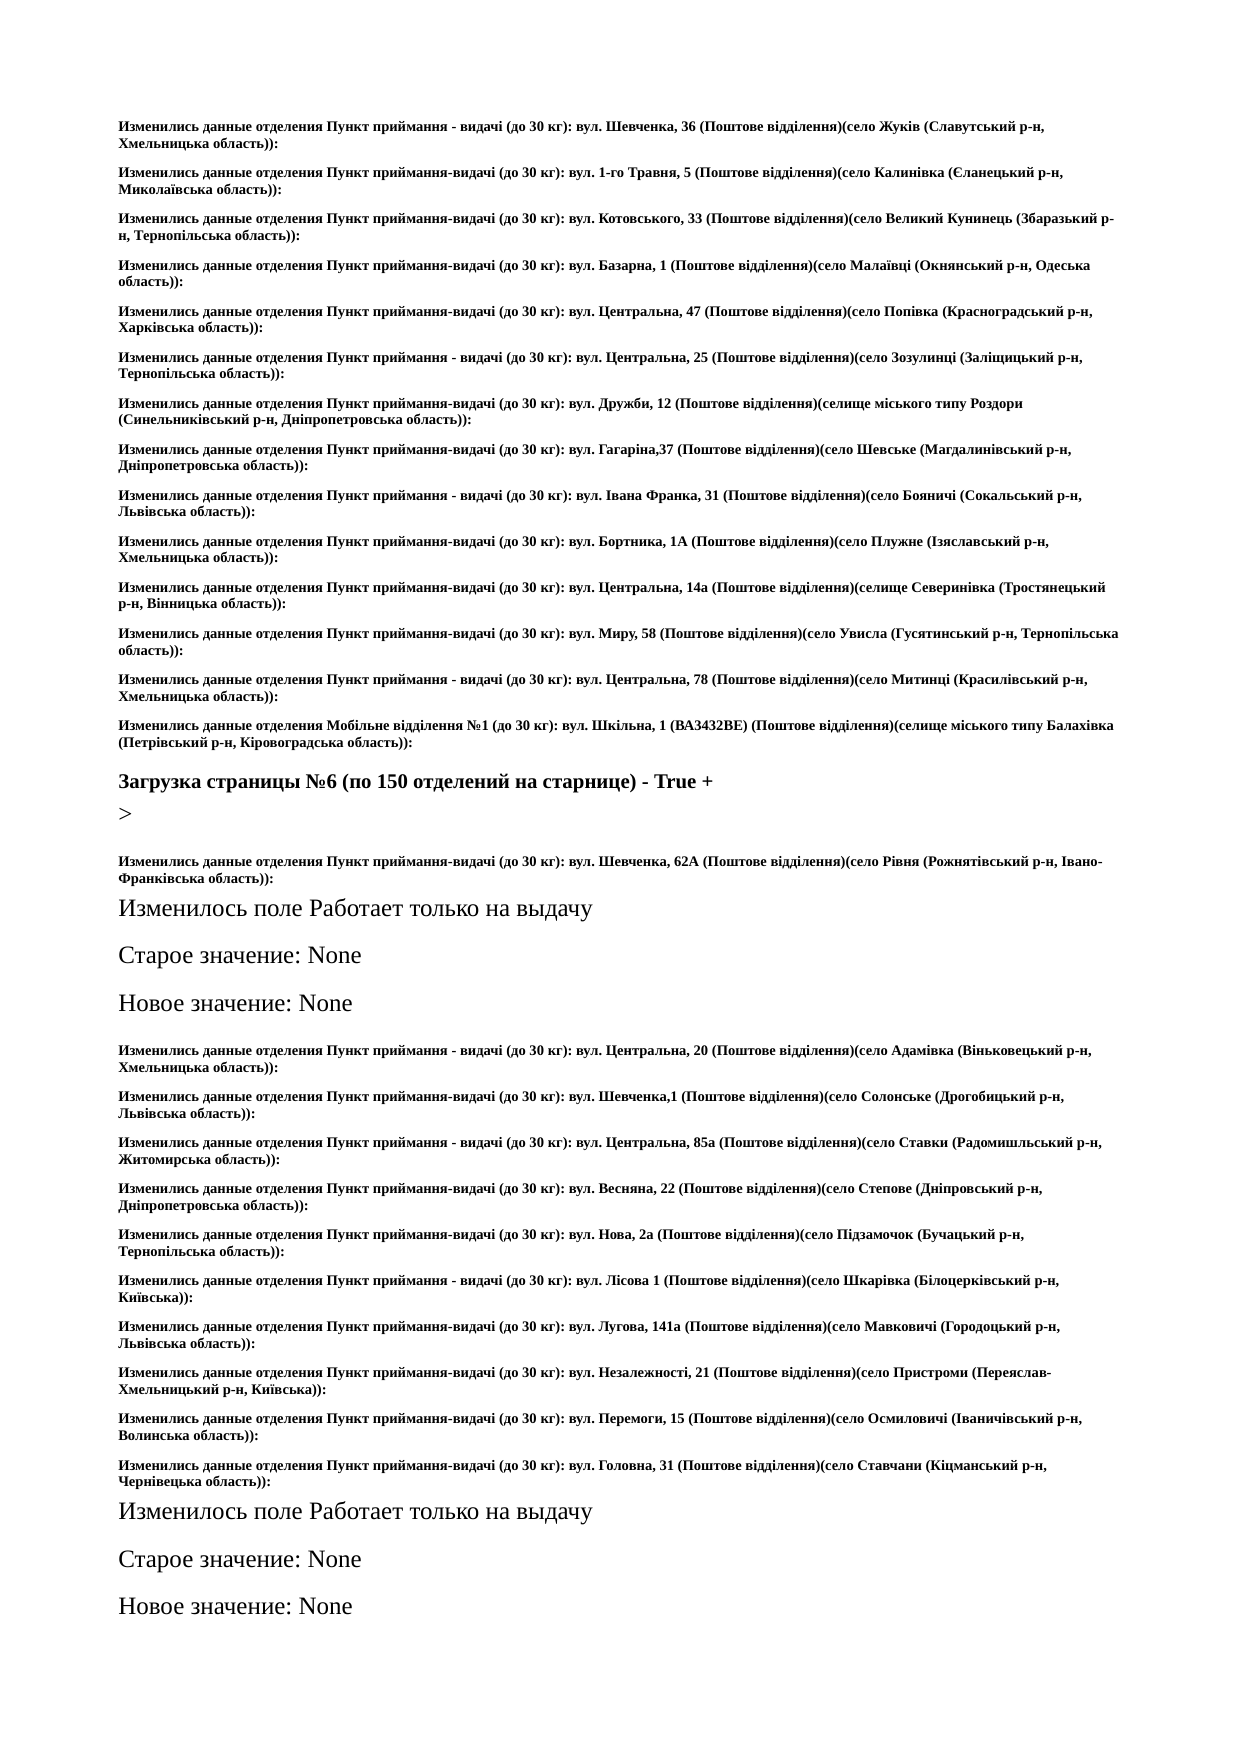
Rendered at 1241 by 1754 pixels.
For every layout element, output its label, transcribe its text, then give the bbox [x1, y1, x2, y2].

subtitle Изменились данные отделения Пункт приймання-видачі (до 30 кг): вул. Перемоги, 15 (Поштове відділення)(село Осмиловичі (Іваничівський р-н, Волинська область)): [118, 1410, 1122, 1444]
subtitle Изменились данные отделения Пункт приймання-видачі (до 30 кг): вул. Шевченка, 62А (Поштове відділення)(село Рівня (Рожнятівський р-н, Івано-Франківська область)): [118, 853, 1122, 887]
subtitle Изменились данные отделения Пункт приймання-видачі (до 30 кг): вул. Дружби, 12 (Поштове відділення)(селище міського типу Роздори (Синельниківський р-н, Дніпропетровська область)): [118, 394, 1122, 428]
subtitle Изменились данные отделения Пункт приймання - видачі (до 30 кг): вул. Центральна, 85а (Поштове відділення)(село Ставки (Радомишльський р-н, Житомирська область)): [118, 1134, 1122, 1168]
subtitle Изменились данные отделения Пункт приймання-видачі (до 30 кг): вул. Незалежності, 21 (Поштове відділення)(село Пристроми (Переяслав-Хмельницький р-н, Київська)): [118, 1364, 1122, 1398]
subtitle Изменились данные отделения Пункт приймання-видачі (до 30 кг): вул. Бортника, 1А (Поштове відділення)(село Плужне (Ізяславський р-н, Хмельницька область)): [118, 532, 1122, 566]
subtitle Изменились данные отделения Пункт приймання - видачі (до 30 кг): вул. Центральна, 20 (Поштове відділення)(село Адамівка (Віньковецький р-н, Хмельницька область)): [118, 1042, 1122, 1076]
subtitle Изменились данные отделения Пункт приймання-видачі (до 30 кг): вул. Головна, 31 (Поштове відділення)(село Ставчани (Кіцманський р-н, Чернівецька область)): [118, 1456, 1122, 1490]
subtitle Изменились данные отделения Пункт приймання-видачі (до 30 кг): вул. Лугова, 141а (Поштове відділення)(село Мавковичі (Городоцький р-н, Львівська область)): [118, 1318, 1122, 1352]
text Изменилось поле Работает только на выдачу [118, 893, 1122, 922]
subtitle Изменились данные отделения Пункт приймання-видачі (до 30 кг): вул. 1-го Травня, 5 (Поштове відділення)(село Калинівка (Єланецький р-н, Миколаївська область)): [118, 164, 1122, 198]
subtitle Изменились данные отделения Пункт приймання-видачі (до 30 кг): вул. Базарна, 1 (Поштове відділення)(село Малаївці (Окнянський р-н, Одеська область)): [118, 256, 1122, 290]
subtitle Изменились данные отделения Пункт приймання-видачі (до 30 кг): вул. Центральна, 47 (Поштове відділення)(село Попівка (Красноградський р-н, Харківська область)): [118, 302, 1122, 336]
subtitle Изменились данные отделения Пункт приймання - видачі (до 30 кг): вул. Лісова 1 (Поштове відділення)(село Шкарівка (Білоцерківський р-н, Київська)): [118, 1272, 1122, 1306]
subtitle Изменились данные отделения Пункт приймання-видачі (до 30 кг): вул. Миру, 58 (Поштове відділення)(село Увисла (Гусятинський р-н, Тернопільська область)): [118, 624, 1122, 658]
text Изменилось поле Работает только на выдачу [118, 1496, 1122, 1525]
subtitle Изменились данные отделения Пункт приймання - видачі (до 30 кг): вул. Центральна, 25 (Поштове відділення)(село Зозулинці (Заліщицький р-н, Тернопільська область)): [118, 348, 1122, 382]
subtitle Изменились данные отделения Пункт приймання-видачі (до 30 кг): вул. Весняна, 22 (Поштове відділення)(село Степове (Дніпровський р-н, Дніпропетровська область)): [118, 1180, 1122, 1214]
subtitle Изменились данные отделения Пункт приймання-видачі (до 30 кг): вул. Гагаріна,37 (Поштове відділення)(село Шевське (Магдалинівський р-н, Дніпропетровська область)): [118, 440, 1122, 474]
subtitle Изменились данные отделения Пункт приймання-видачі (до 30 кг): вул. Котовського, 33 (Поштове відділення)(село Великий Кунинець (Збаразький р-н, Тернопільська область)): [118, 210, 1122, 244]
subtitle Изменились данные отделения Пункт приймання - видачі (до 30 кг): вул. Івана Франка, 31 (Поштове відділення)(село Бояничі (Сокальський р-н, Львівська область)): [118, 486, 1122, 520]
text Новое значение: None [118, 1591, 1122, 1620]
subtitle Изменились данные отделения Мобільне відділення №1 (до 30 кг): вул. Шкільна, 1 (ВА3432ВЕ) (Поштове відділення)(селище міського типу Балахівка (Петрівський р-н, Кіровоградська область)): [118, 717, 1122, 750]
text Новое значение: None [118, 988, 1122, 1017]
text > [118, 799, 1122, 828]
subtitle Изменились данные отделения Пункт приймання - видачі (до 30 кг): вул. Центральна, 78 (Поштове відділення)(село Митинці (Красилівський р-н, Хмельницька область)): [118, 671, 1122, 704]
subtitle Загрузка страницы №6 (по 150 отделений на старнице) - True + [118, 769, 1122, 793]
subtitle Изменились данные отделения Пункт приймання-видачі (до 30 кг): вул. Центральна, 14а (Поштове відділення)(селище Северинівка (Тростянецький р-н, Вінницька область)): [118, 578, 1122, 612]
text Старое значение: None [118, 941, 1122, 969]
subtitle Изменились данные отделения Пункт приймання-видачі (до 30 кг): вул. Нова, 2а (Поштове відділення)(село Підзамочок (Бучацький р-н, Тернопільська область)): [118, 1226, 1122, 1260]
text Старое значение: None [118, 1544, 1122, 1572]
subtitle Изменились данные отделения Пункт приймання - видачі (до 30 кг): вул. Шевченка, 36 (Поштове відділення)(село Жуків (Славутський р-н, Хмельницька область)): [118, 118, 1122, 152]
subtitle Изменились данные отделения Пункт приймання-видачі (до 30 кг): вул. Шевченка,1 (Поштове відділення)(село Солонське (Дрогобицький р-н, Львівська область)): [118, 1088, 1122, 1122]
